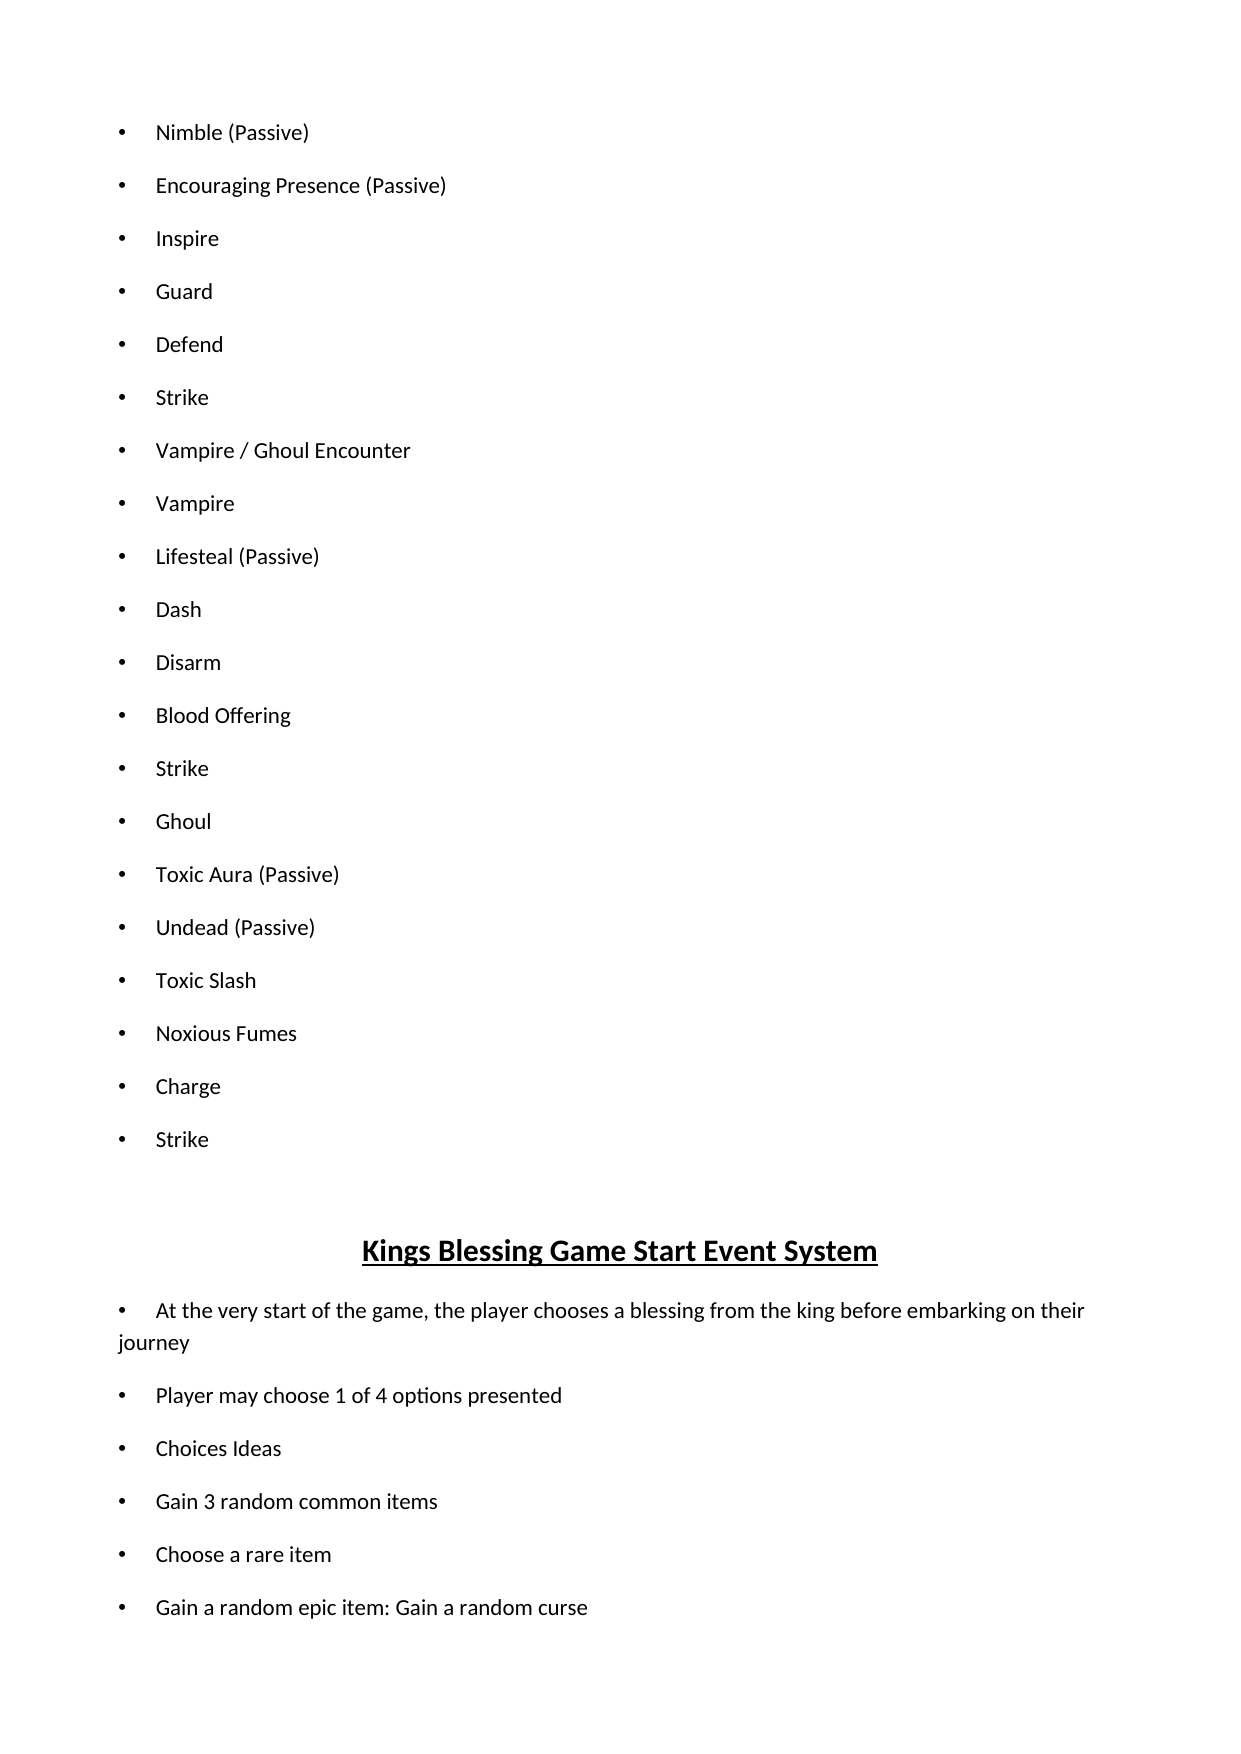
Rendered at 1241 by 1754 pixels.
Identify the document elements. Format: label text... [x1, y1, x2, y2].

list Ghoul [81, 807, 1122, 835]
list Gain 3 random common items [81, 1487, 1122, 1515]
list Inspire [81, 224, 1122, 252]
list Disarm [81, 648, 1122, 676]
list Noxious Fumes [81, 1019, 1122, 1047]
list Nimble (Passive) [81, 118, 1122, 146]
list Strike [81, 1126, 1122, 1153]
list Dash [81, 595, 1122, 623]
list Strike [81, 754, 1122, 782]
list Lifesteal (Passive) [81, 542, 1122, 570]
list Vampire / Ghoul Encounter [81, 436, 1122, 464]
list Blood Offering [81, 701, 1122, 729]
list Undead (Passive) [81, 913, 1122, 941]
text Kings Blessing Game Start Event System [118, 1232, 1122, 1270]
list Toxic Slash [81, 966, 1122, 994]
list Player may choose 1 of 4 options presented [81, 1381, 1122, 1409]
list Choices Ideas [81, 1434, 1122, 1462]
list Vampire [81, 489, 1122, 517]
list Gain a random epic item: Gain a random curse [81, 1593, 1122, 1621]
list Encouraging Presence (Passive) [81, 171, 1122, 199]
list Defend [81, 330, 1122, 358]
list Charge [81, 1072, 1122, 1101]
list At the very start of the game, the player chooses a blessing from the king before embarking on their journey [81, 1296, 1122, 1356]
list Choose a rare item [81, 1540, 1122, 1568]
list Strike [81, 383, 1122, 411]
list Toxic Aura (Passive) [81, 860, 1122, 888]
list Guard [81, 277, 1122, 305]
